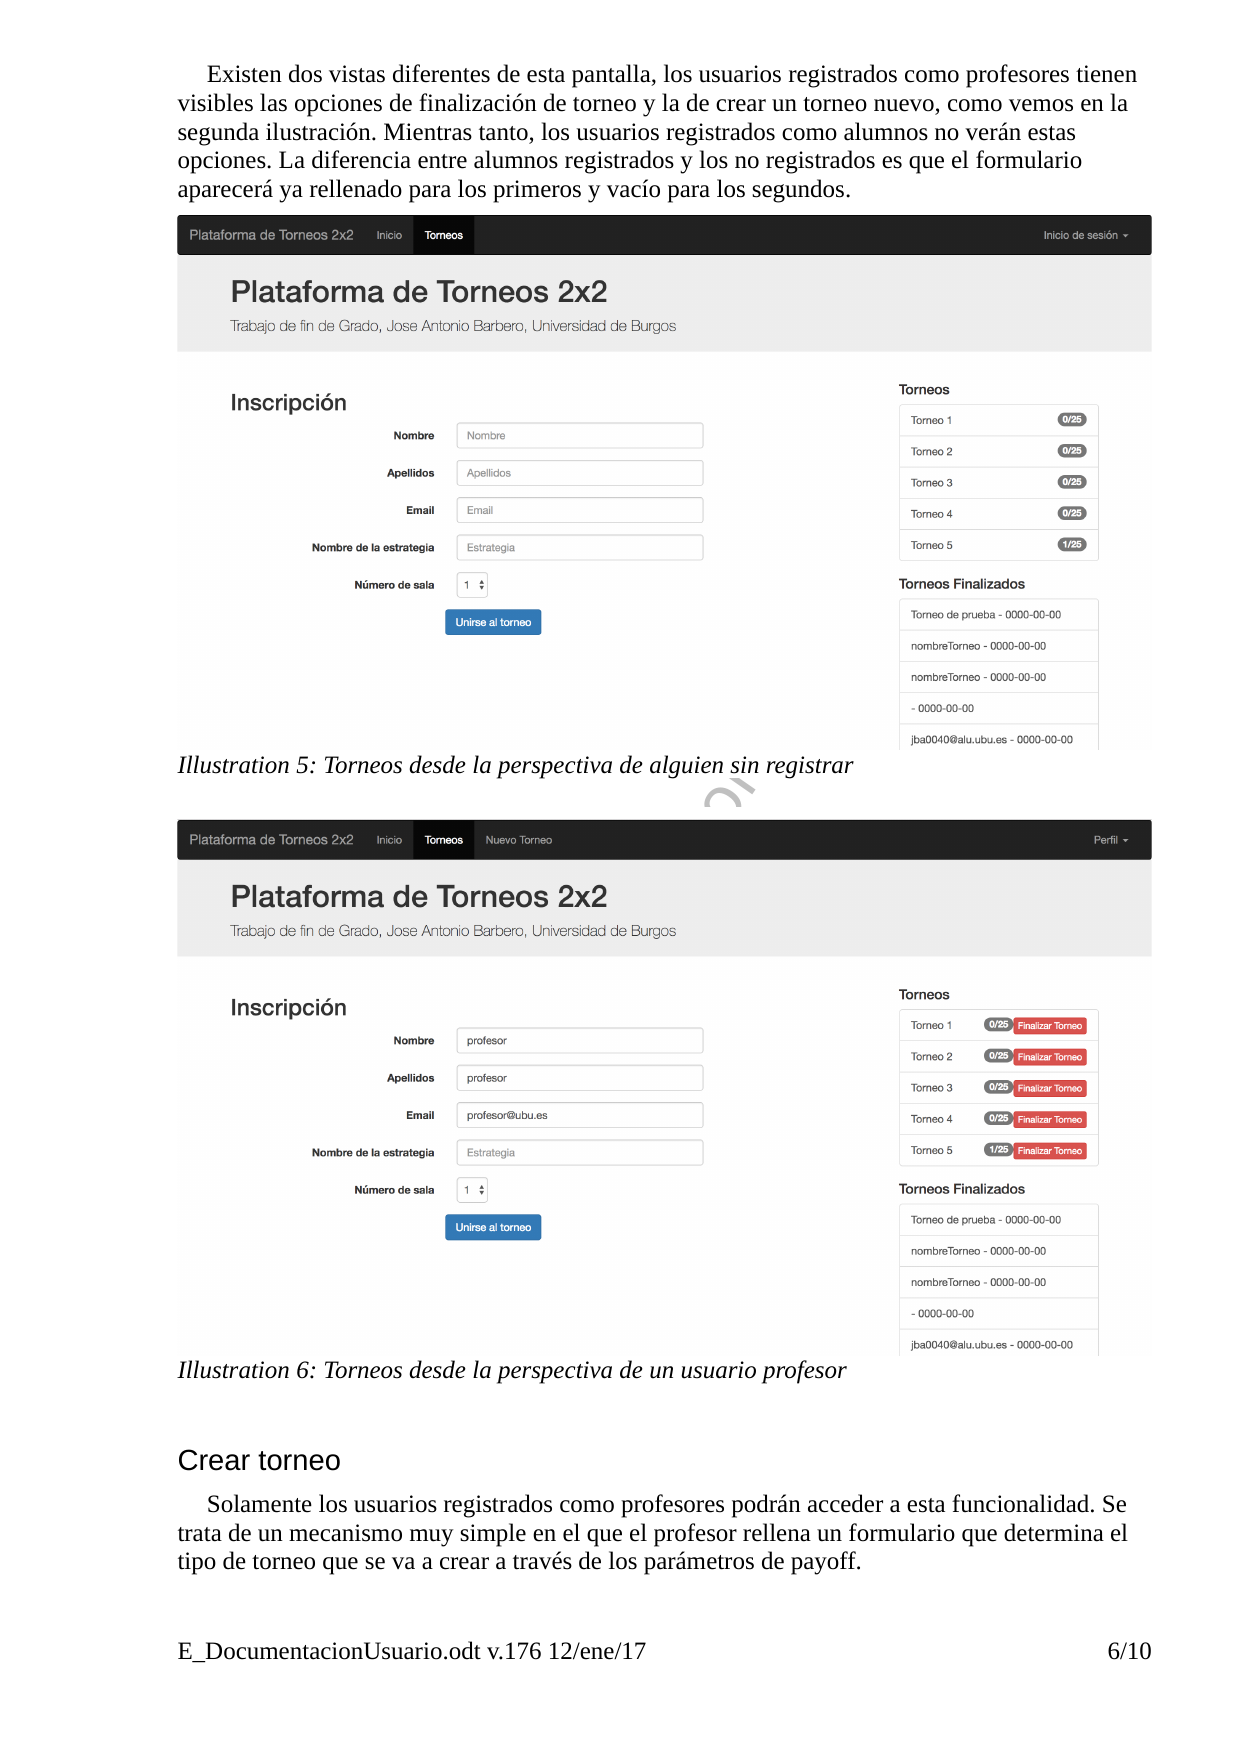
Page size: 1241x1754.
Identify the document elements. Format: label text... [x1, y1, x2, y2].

text Illustration 6: Torneos desde la perspectiva de un usuario profesor [177, 1356, 1152, 1384]
text Illustration 5: Torneos desde la perspectiva de alguien sin registrar [177, 750, 1152, 778]
picture [177, 819, 1152, 1356]
text Solamente los usuarios registrados como profesores podrán acceder a esta funcionalidad. Se trata de un mecanismo muy simple en el que el profesor rellena un formulario que determina el tipo de torneo que se va a crear a través de los parámetros de payoff. [177, 1489, 1152, 1575]
text Existen dos vistas diferentes de esta pantalla, los usuarios registrados como profesores tienen visibles las opciones de finalización de torneo y la de crear un torneo nuevo, como vemos en la segunda ilustración. Mientras tanto, los usuarios registrados como alumnos no verán estas opciones. La diferencia entre alumnos registrados y los no registrados es que el formulario aparecerá ya rellenado para los primeros y vacío para los segundos. [177, 59, 1152, 203]
picture [177, 215, 1152, 750]
subtitle Crear torneo [177, 1443, 1152, 1476]
